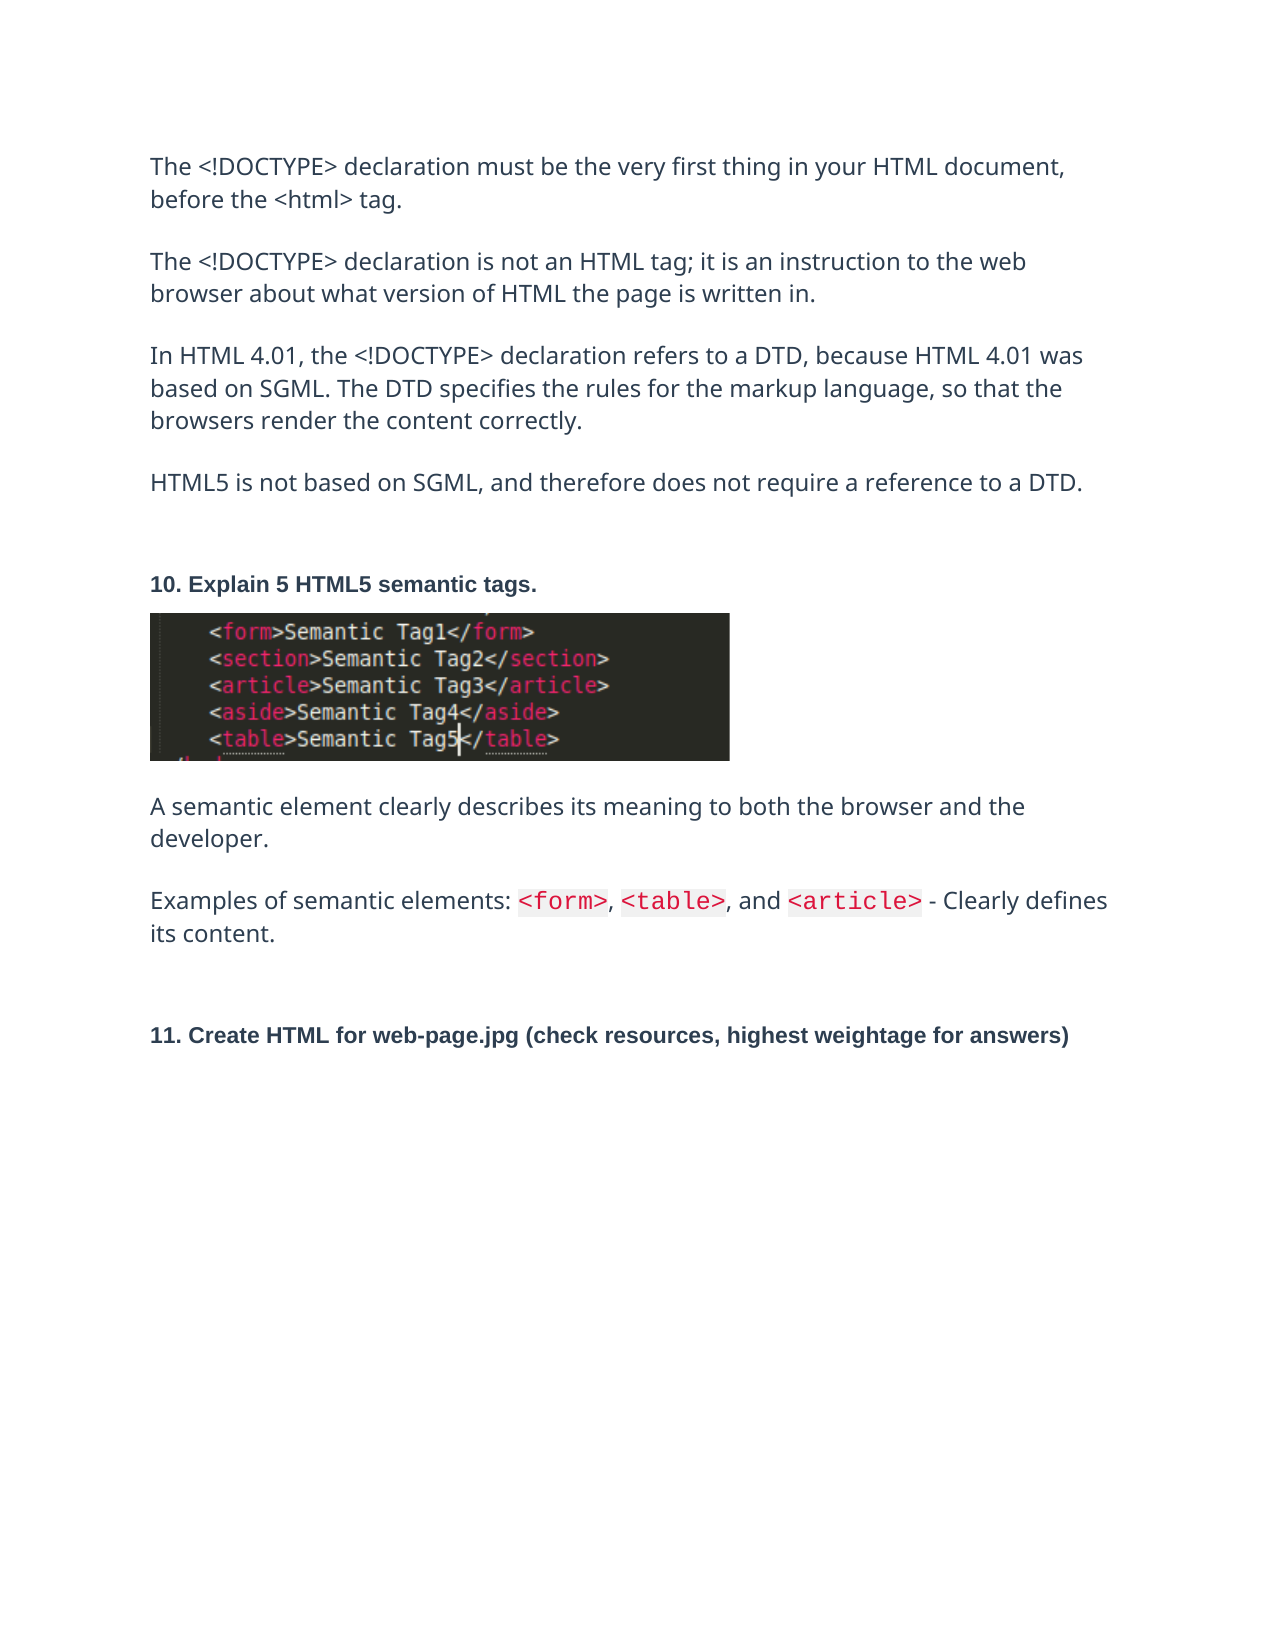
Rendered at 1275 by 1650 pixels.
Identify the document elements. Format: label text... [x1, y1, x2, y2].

text 11. Create HTML for web-page.jpg (check resources, highest weightage for answers) [150, 1022, 1125, 1048]
text HTML5 is not based on SGML, and therefore does not require a reference to a DTD. [150, 466, 1125, 498]
text A semantic element clearly describes its meaning to both the browser and the developer. [150, 789, 1125, 855]
text In HTML 4.01, the <!DOCTYPE> declaration refers to a DTD, because HTML 4.01 was based on SGML. The DTD specifies the rules for the markup language, so that the browsers render the content correctly. [150, 339, 1125, 437]
picture [150, 613, 730, 761]
text The <!DOCTYPE> declaration must be the very first thing in your HTML document, before the <html> tag. [150, 150, 1125, 215]
text Examples of semantic elements: <form>, <table>, and <article> - Clearly defines its content. [150, 884, 1125, 950]
text The <!DOCTYPE> declaration is not an HTML tag; it is an instruction to the web browser about what version of HTML the page is written in. [150, 244, 1125, 309]
text 10. Explain 5 HTML5 semantic tags. [150, 571, 1125, 597]
